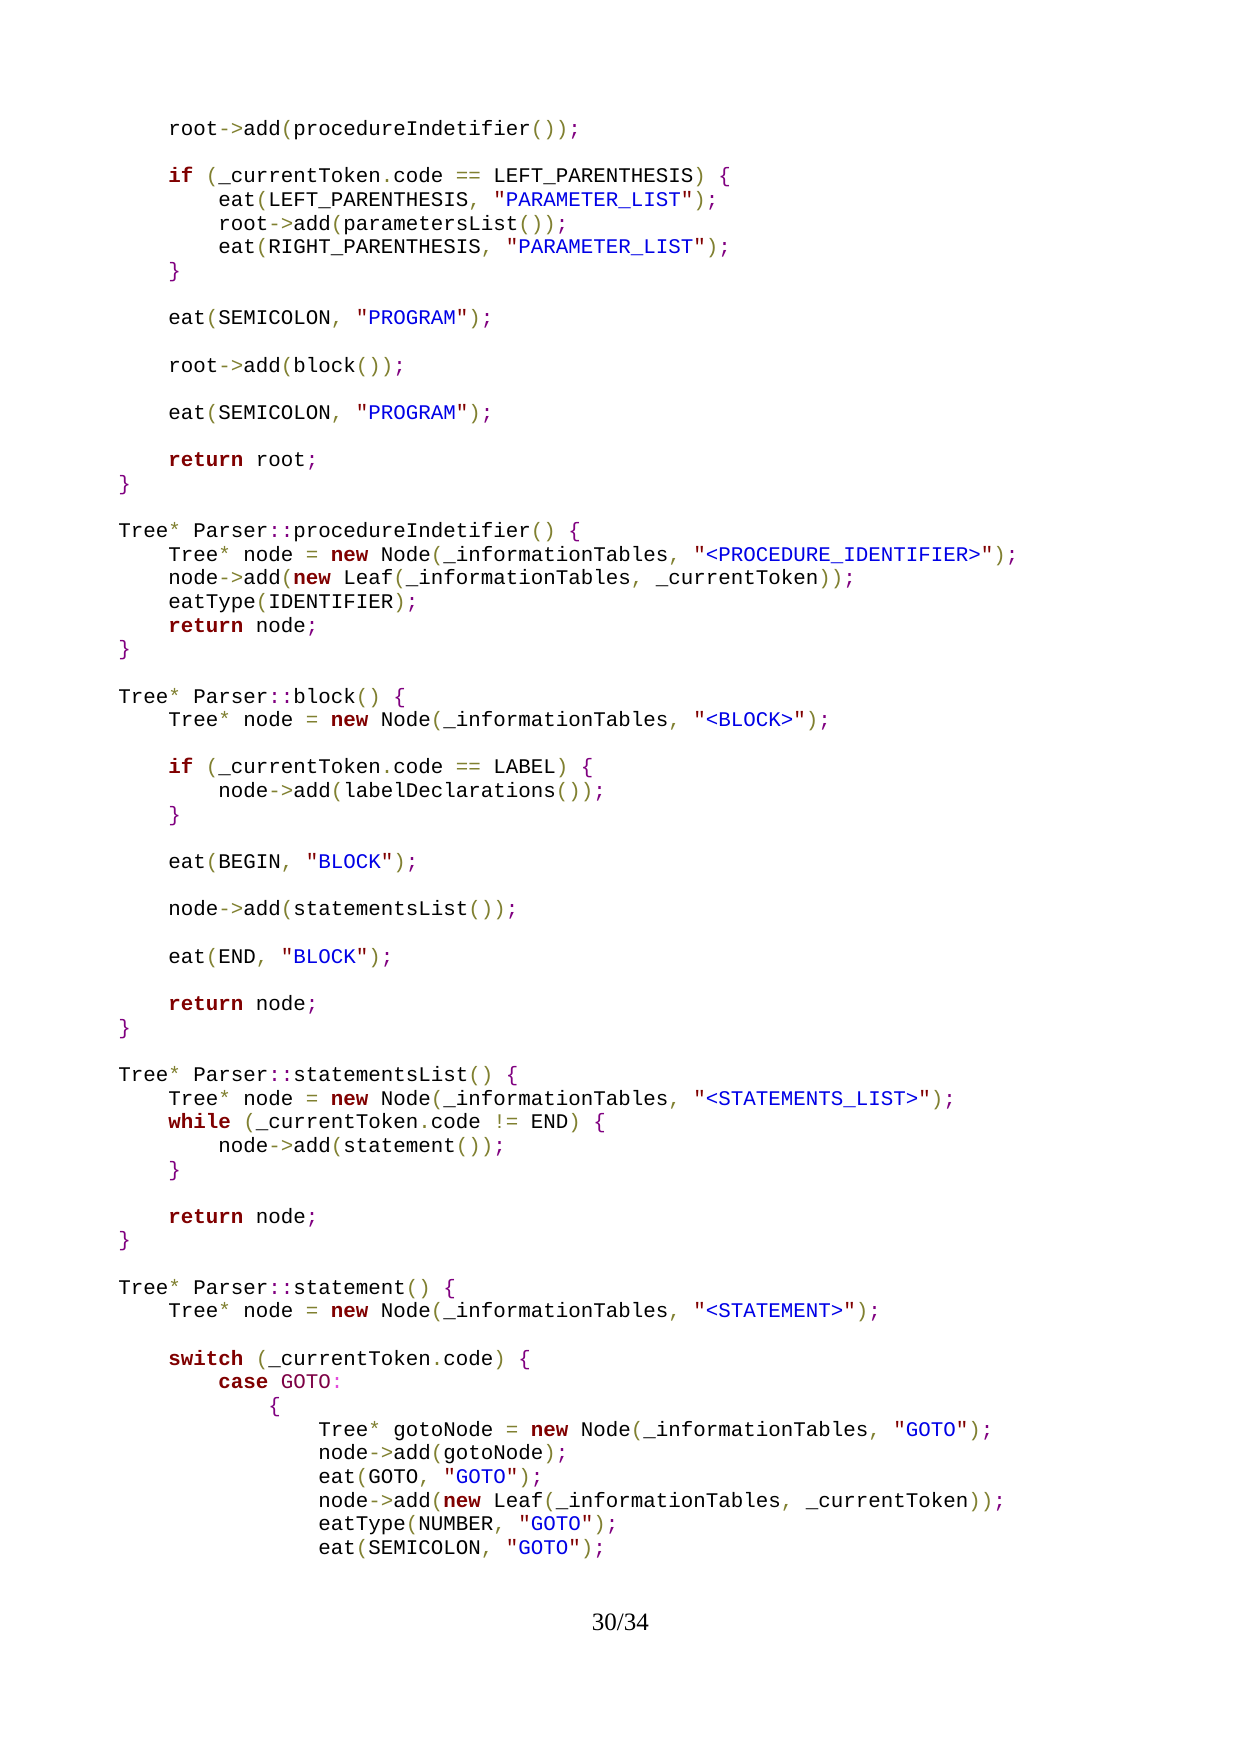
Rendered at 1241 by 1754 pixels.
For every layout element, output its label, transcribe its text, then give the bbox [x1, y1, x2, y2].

text Tree* node = new Node(_informationTables, "<STATEMENT>"); [118, 1300, 1122, 1324]
text eat(END, "BLOCK"); [118, 946, 1122, 969]
text Tree* Parser::statement() { [118, 1277, 1122, 1300]
text eat(GOTO, "GOTO"); [118, 1466, 1122, 1489]
text Tree* Parser::block() { [118, 686, 1122, 709]
text { [118, 1395, 1122, 1419]
text root->add(block()); [118, 354, 1122, 378]
text switch (_currentToken.code) { [118, 1348, 1122, 1371]
text node->add(new Leaf(_informationTables, _currentToken)); [118, 567, 1122, 591]
text Tree* gotoNode = new Node(_informationTables, "GOTO"); [118, 1419, 1122, 1442]
text eatType(IDENTIFIER); [118, 591, 1122, 615]
text node->add(gotoNode); [118, 1442, 1122, 1466]
text node->add(new Leaf(_informationTables, _currentToken)); [118, 1489, 1122, 1513]
text } [118, 804, 1122, 827]
text } [118, 1017, 1122, 1040]
text eat(SEMICOLON, "GOTO"); [118, 1537, 1122, 1561]
text root->add(parametersList()); [118, 213, 1122, 236]
text node->add(labelDeclarations()); [118, 780, 1122, 804]
text } [118, 638, 1122, 662]
text } [118, 473, 1122, 496]
text node->add(statementsList()); [118, 898, 1122, 922]
text return root; [118, 449, 1122, 473]
text return node; [118, 615, 1122, 638]
text eat(SEMICOLON, "PROGRAM"); [118, 307, 1122, 331]
text Tree* Parser::statementsList() { [118, 1064, 1122, 1088]
text case GOTO: [118, 1371, 1122, 1395]
text Tree* Parser::procedureIndetifier() { [118, 520, 1122, 544]
text Tree* node = new Node(_informationTables, "<PROCEDURE_IDENTIFIER>"); [118, 544, 1122, 567]
text node->add(statement()); [118, 1135, 1122, 1158]
text return node; [118, 993, 1122, 1017]
text } [118, 260, 1122, 284]
text eat(BEGIN, "BLOCK"); [118, 851, 1122, 875]
text } [118, 1229, 1122, 1253]
text eat(LEFT_PARENTHESIS, "PARAMETER_LIST"); [118, 189, 1122, 213]
text if (_currentToken.code == LABEL) { [118, 757, 1122, 780]
text return node; [118, 1206, 1122, 1229]
text while (_currentToken.code != END) { [118, 1111, 1122, 1135]
text root->add(procedureIndetifier()); [118, 118, 1122, 142]
text Tree* node = new Node(_informationTables, "<BLOCK>"); [118, 709, 1122, 733]
text if (_currentToken.code == LEFT_PARENTHESIS) { [118, 165, 1122, 189]
text eat(SEMICOLON, "PROGRAM"); [118, 402, 1122, 426]
text eat(RIGHT_PARENTHESIS, "PARAMETER_LIST"); [118, 236, 1122, 260]
text } [118, 1158, 1122, 1182]
text eatType(NUMBER, "GOTO"); [118, 1513, 1122, 1537]
text Tree* node = new Node(_informationTables, "<STATEMENTS_LIST>"); [118, 1088, 1122, 1111]
